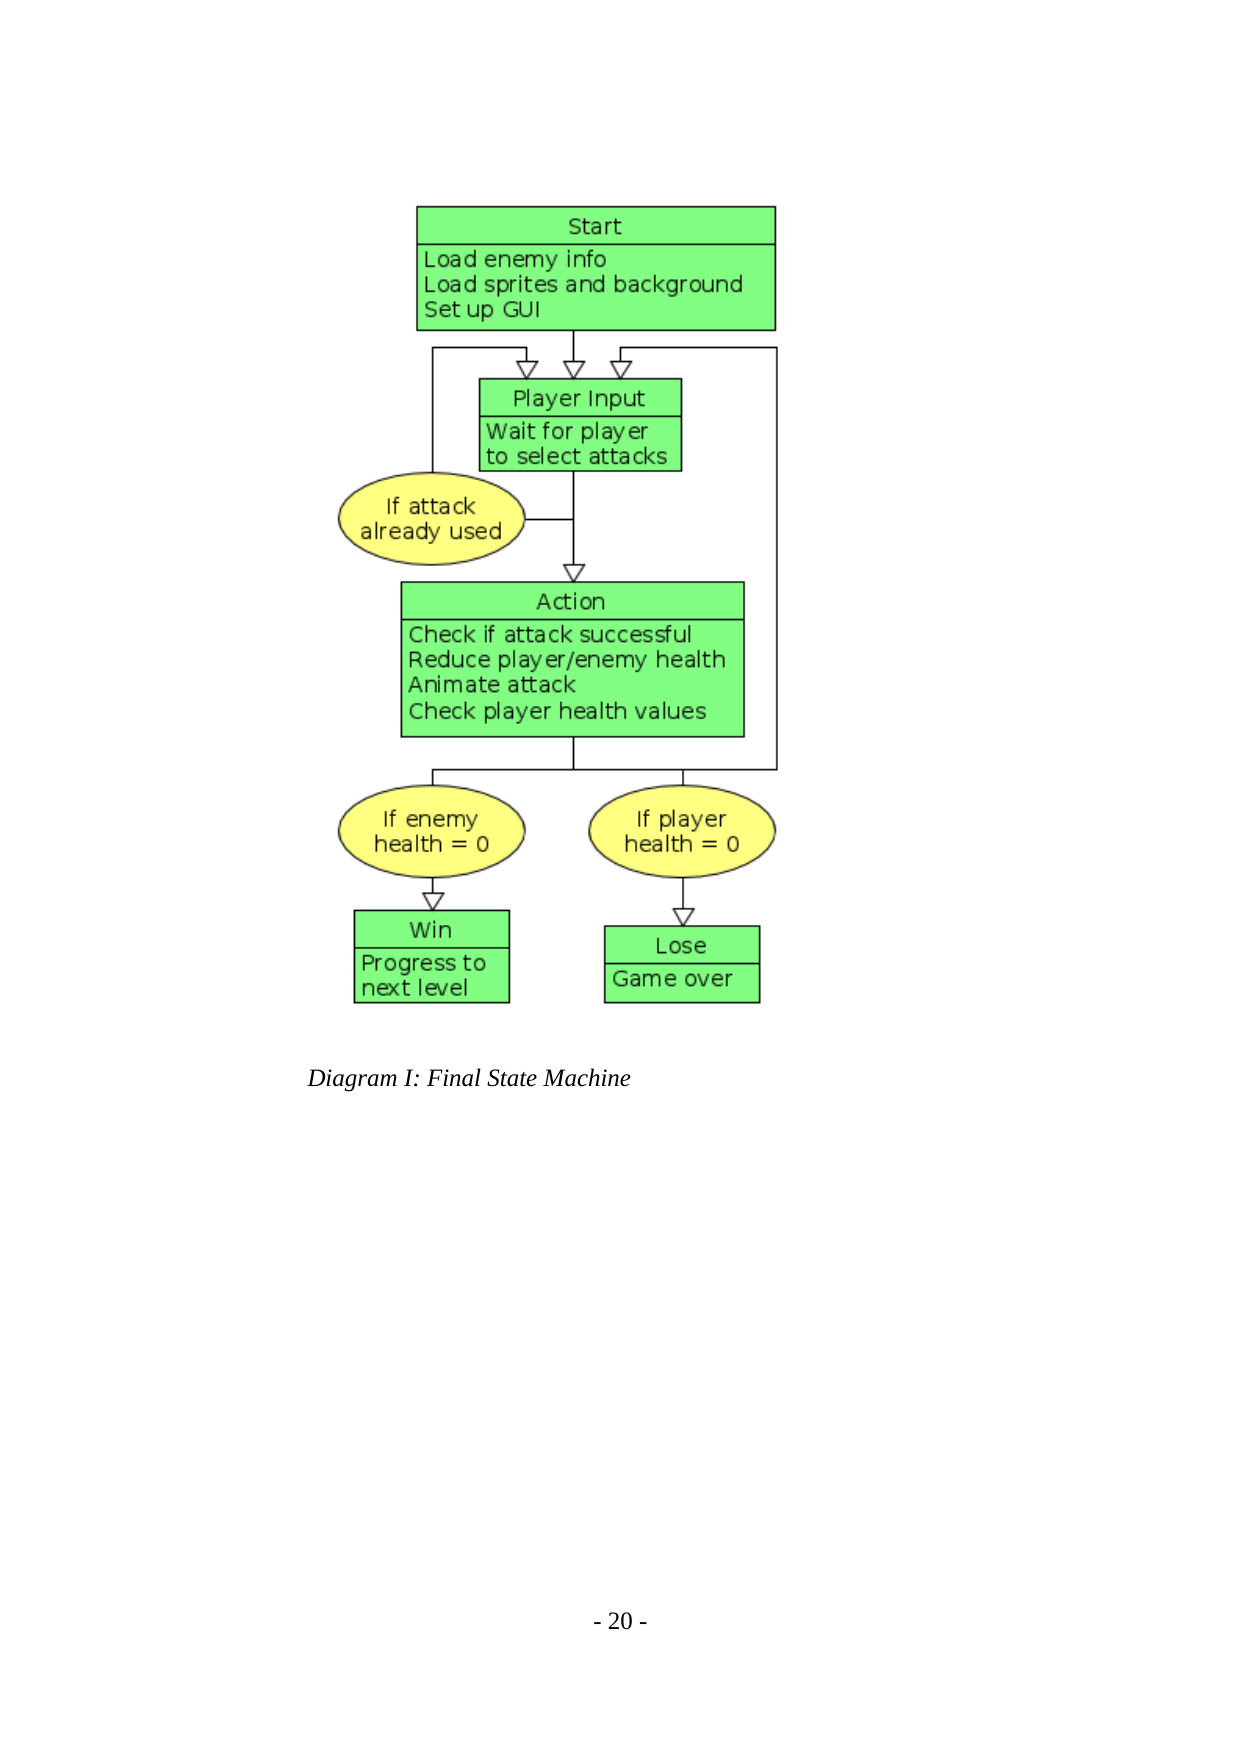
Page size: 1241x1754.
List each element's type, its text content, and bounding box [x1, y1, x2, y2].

picture [307, 175, 839, 1035]
text Diagram I: Final State Machine [307, 1035, 838, 1092]
